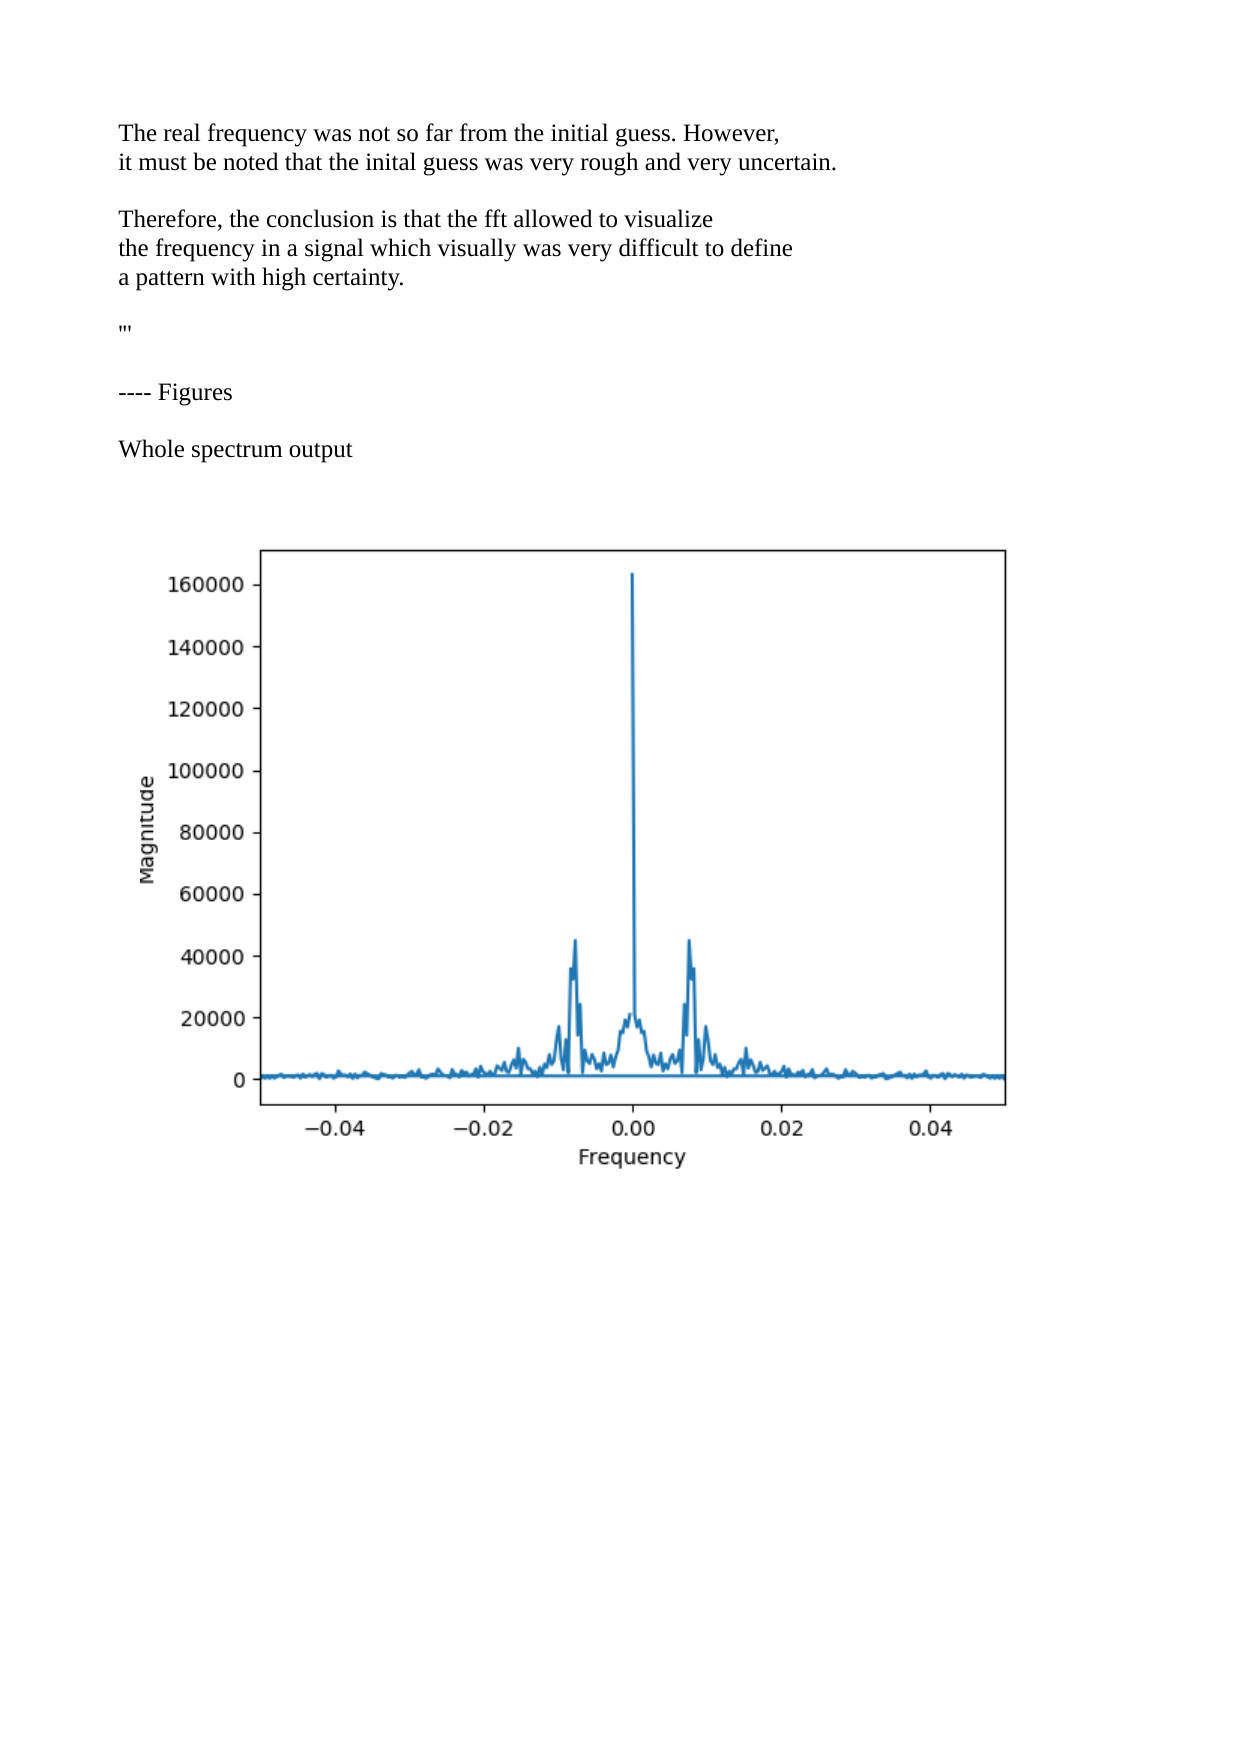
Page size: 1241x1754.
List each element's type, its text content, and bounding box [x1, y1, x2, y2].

text ''' [118, 319, 1122, 348]
text Therefore, the conclusion is that the fft allowed to visualize [118, 204, 1122, 233]
text it must be noted that the inital guess was very rough and very uncertain. [118, 147, 1122, 176]
text Whole spectrum output [118, 434, 1122, 463]
text The real frequency was not so far from the initial guess. However, [118, 118, 1122, 147]
text a pattern with high certainty. [118, 262, 1122, 291]
text ---- Figures [118, 377, 1122, 406]
picture [140, 463, 1100, 1184]
text the frequency in a signal which visually was very difficult to define [118, 233, 1122, 262]
